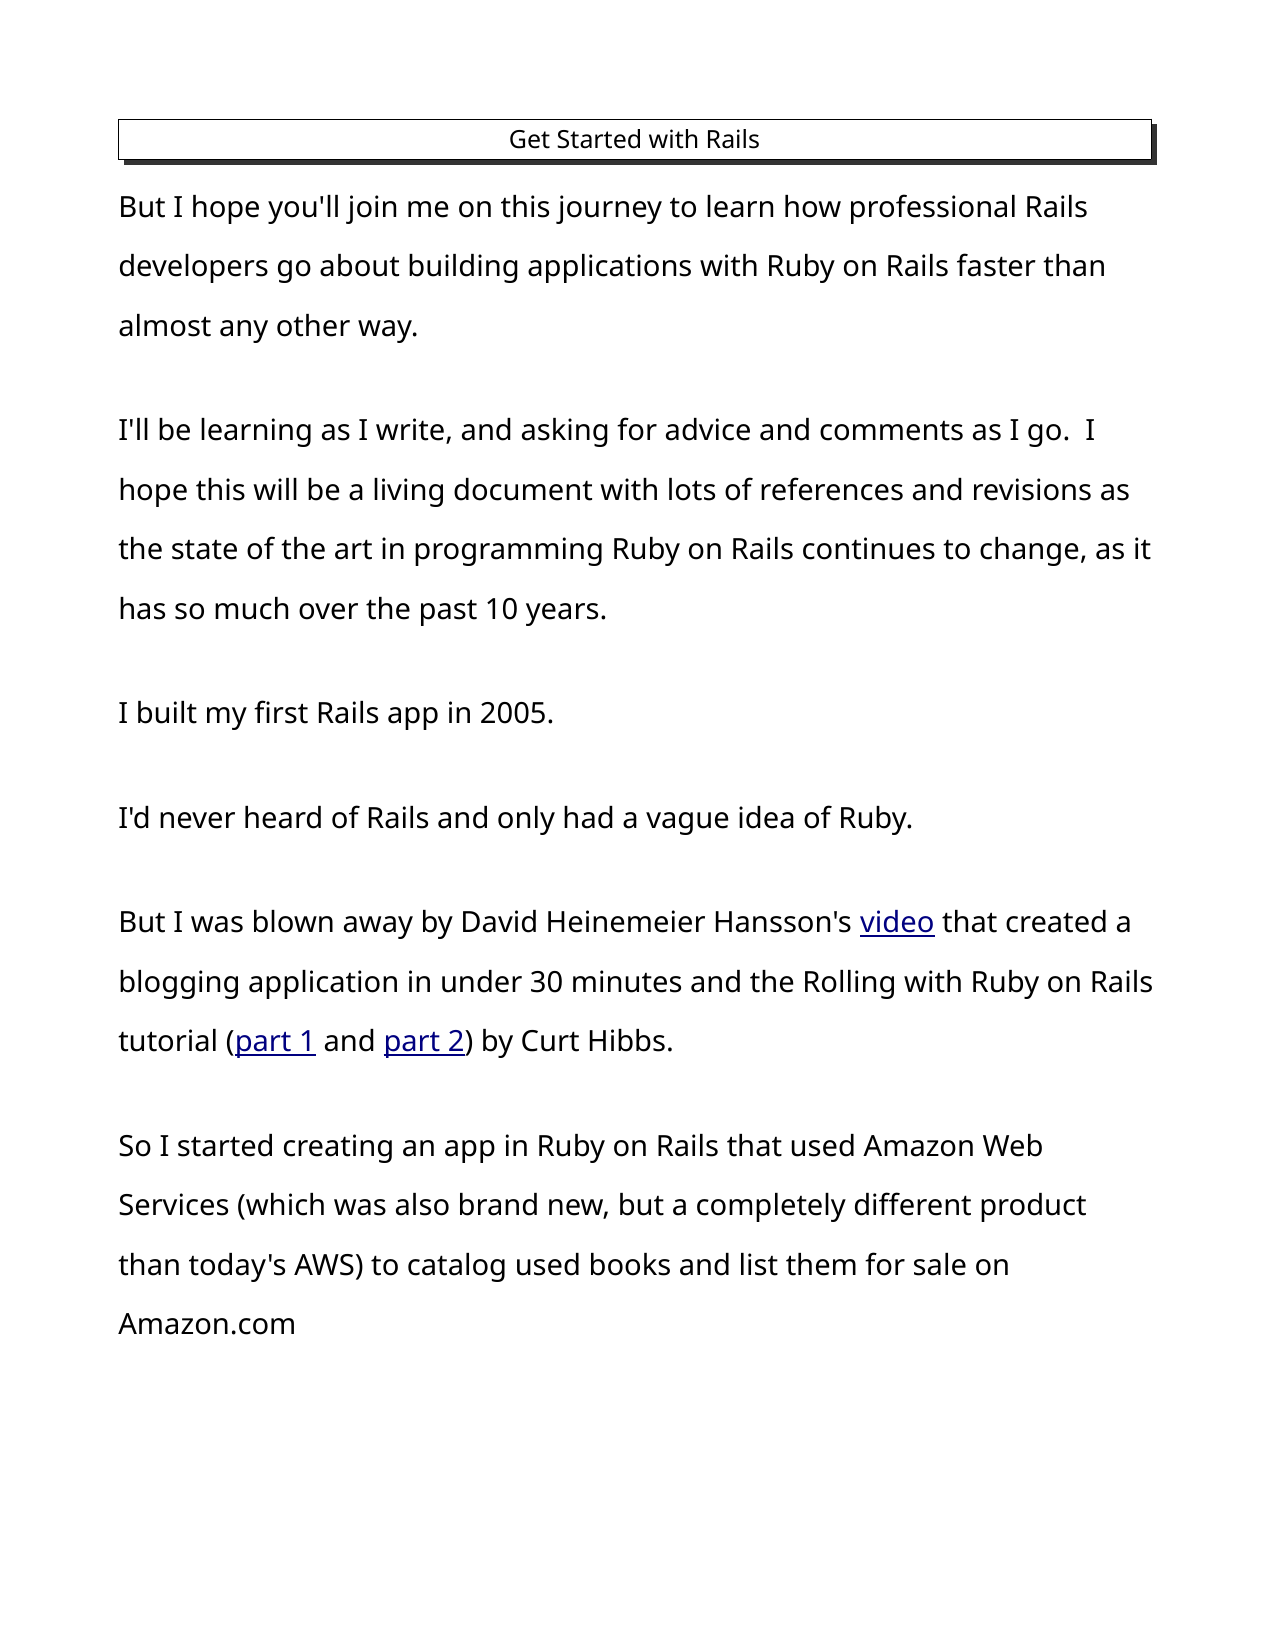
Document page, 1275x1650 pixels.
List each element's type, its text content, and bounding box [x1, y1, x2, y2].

text I built my first Rails app in 2005. [118, 692, 1157, 732]
text So I started creating an app in Ruby on Rails that used Amazon Web Services (which was also brand new, but a completely different product than today's AWS) to catalog used books and list them for sale on Amazon.com [118, 1125, 1157, 1343]
text I'd never heard of Rails and only had a vague idea of Ruby. [118, 797, 1157, 837]
text But I hope you'll join me on this journey to learn how professional Rails developers go about building applications with Ruby on Rails faster than almost any other way. [118, 186, 1157, 345]
text But I was blown away by David Heinemeier Hansson's video that created a blogging application in under 30 minutes and the Rolling with Ruby on Rails tutorial (part 1 and part 2) by Curt Hibbs. [118, 901, 1157, 1060]
text I'll be learning as I write, and asking for advice and comments as I go. I hope this will be a living document with lots of references and revisions as the state of the art in programming Ruby on Rails continues to change, as it has so much over the past 10 years. [118, 409, 1157, 628]
